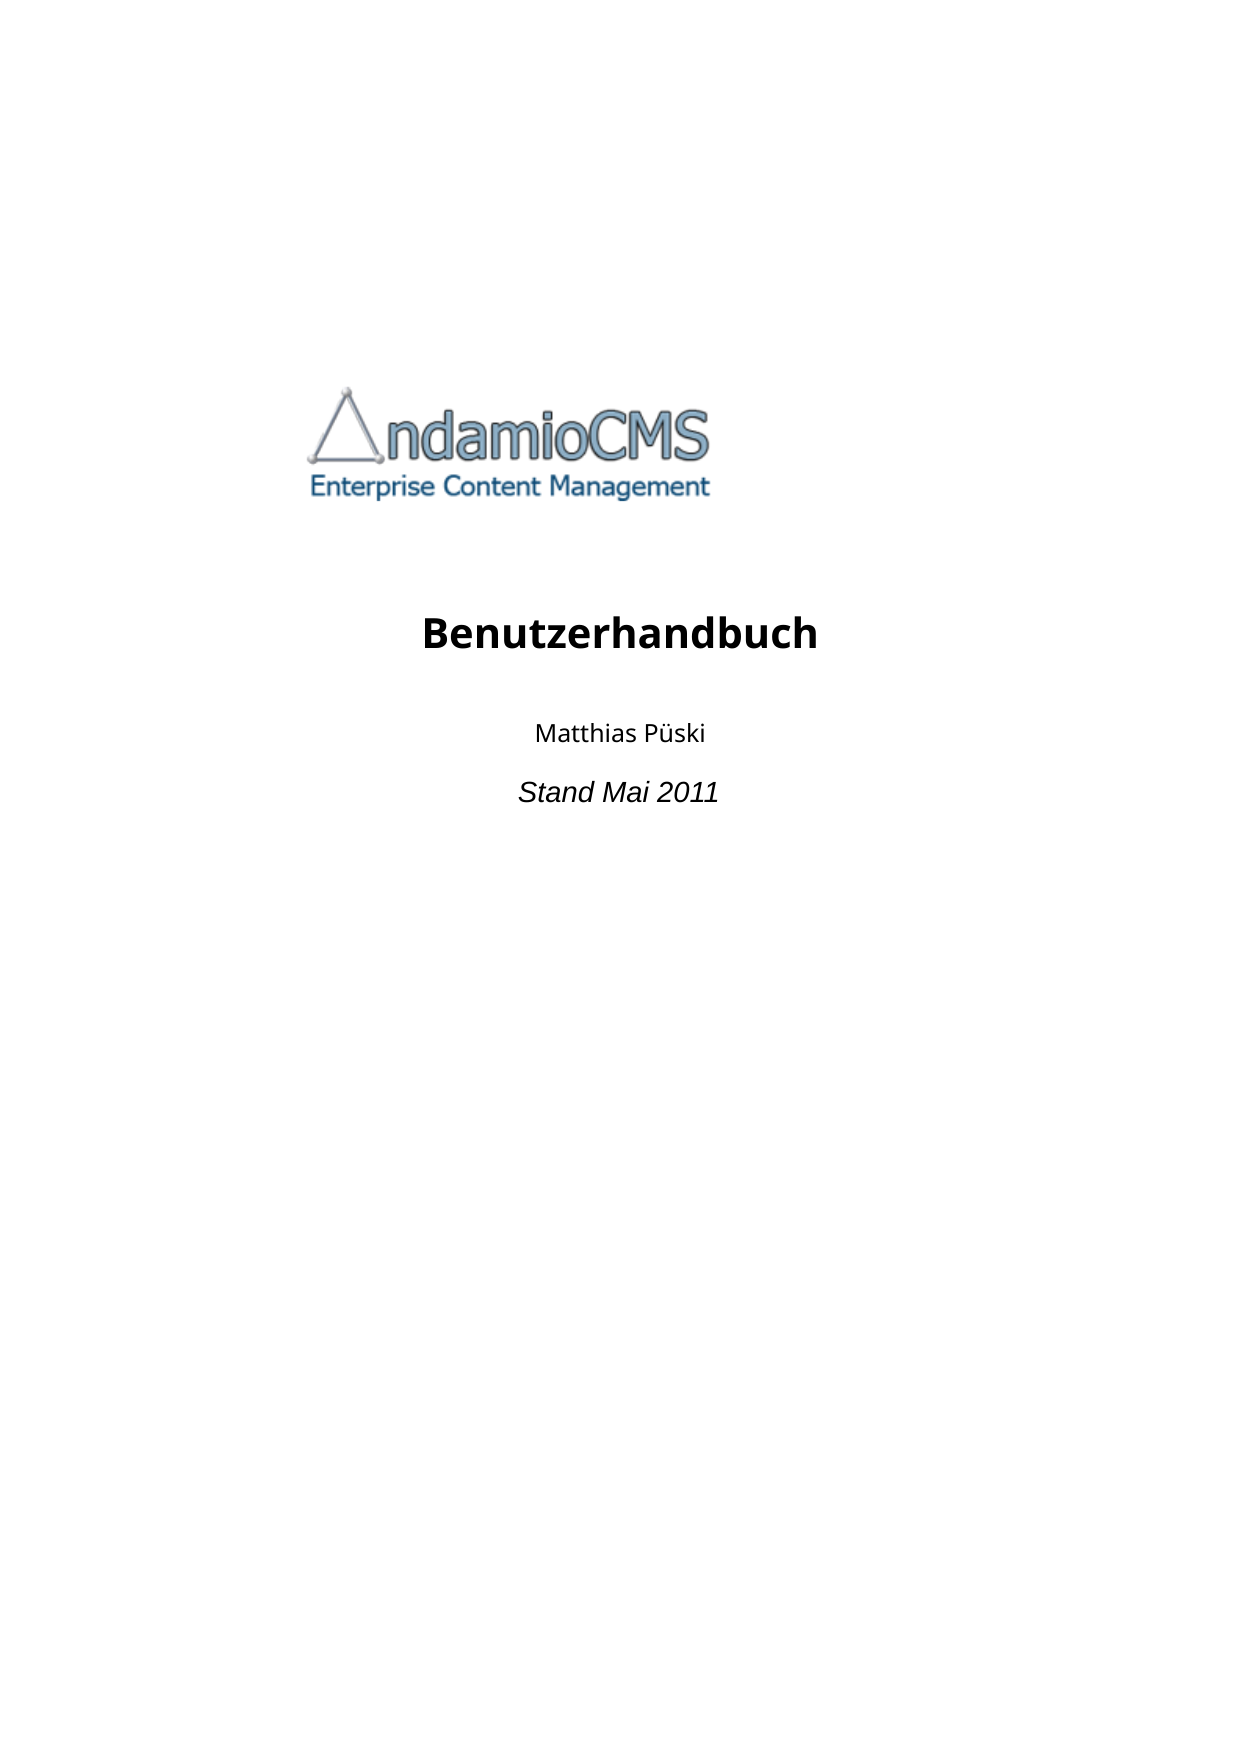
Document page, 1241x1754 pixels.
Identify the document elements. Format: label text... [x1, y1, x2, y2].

subtitle Stand Mai 2011 [118, 775, 1122, 808]
title Benutzerhandbuch [118, 604, 1122, 661]
picture [288, 371, 952, 522]
text Matthias Püski [118, 716, 1122, 750]
